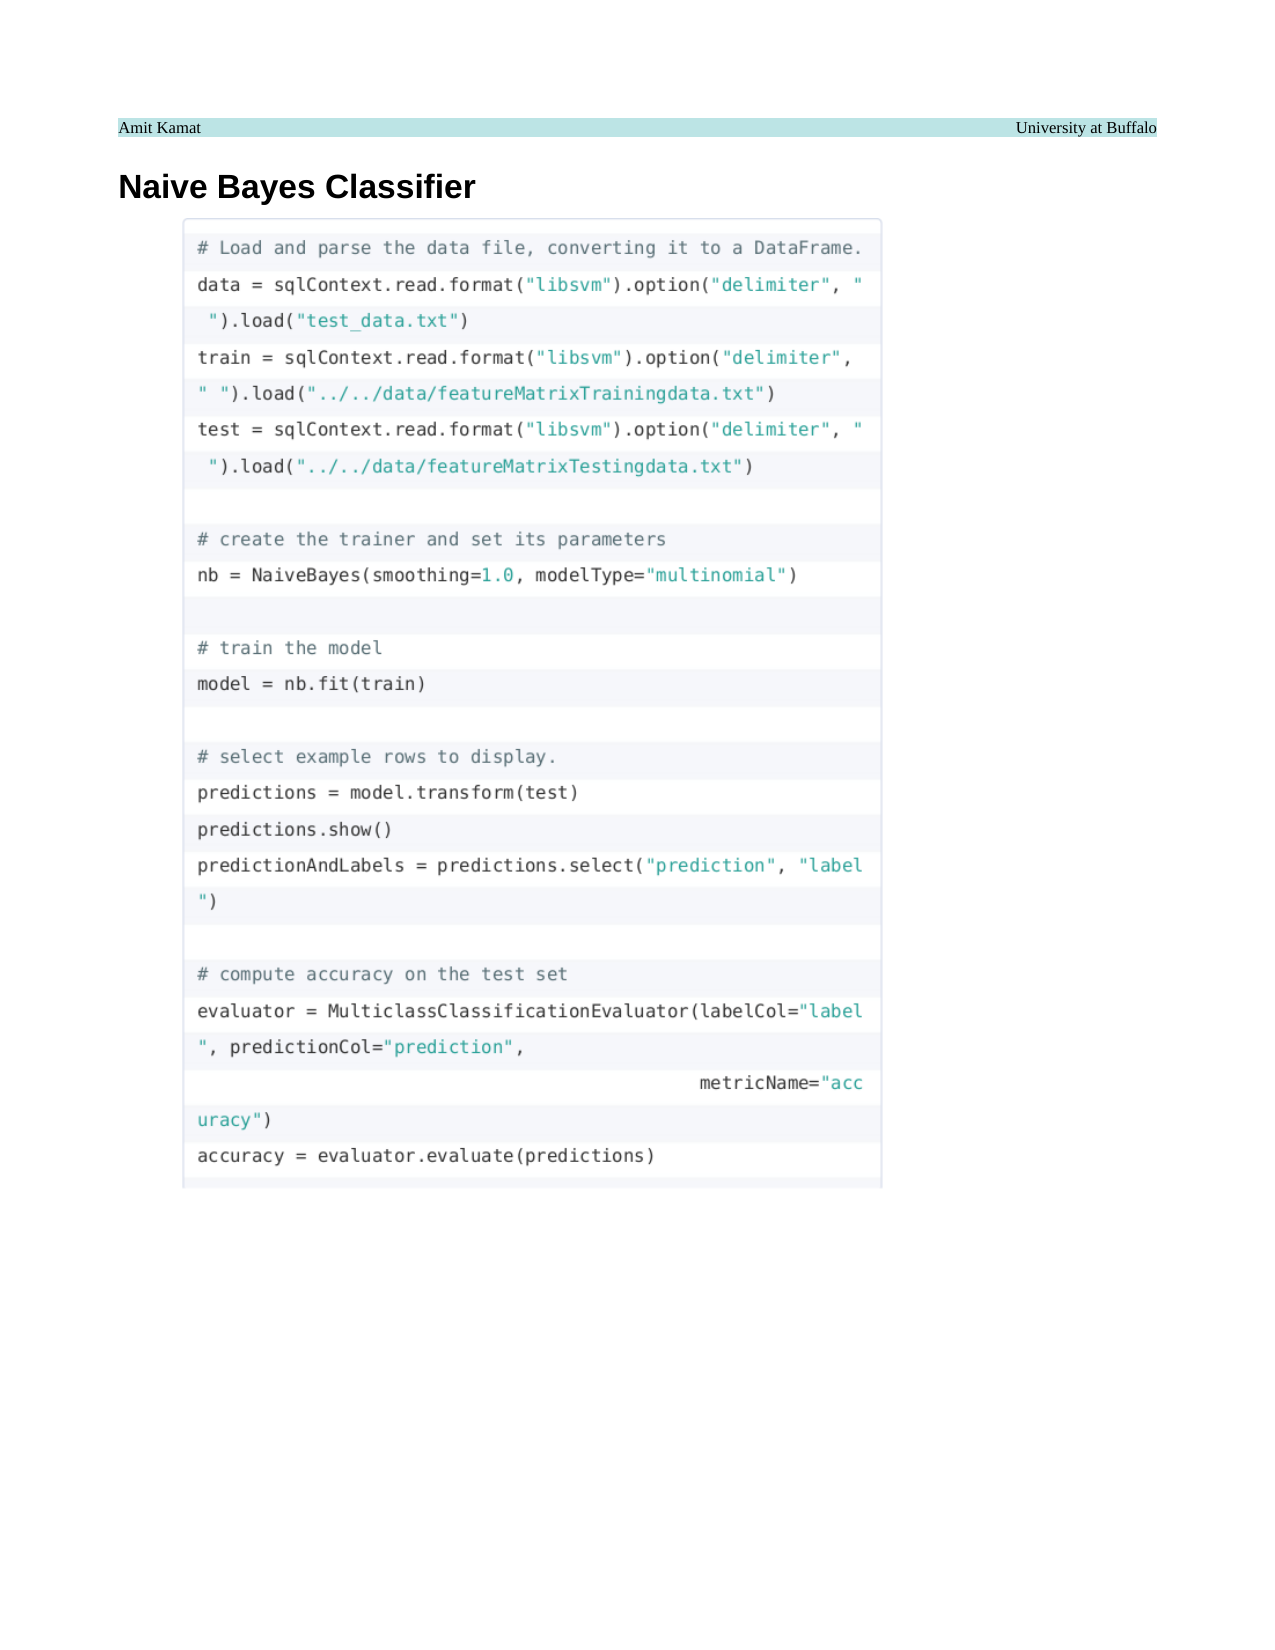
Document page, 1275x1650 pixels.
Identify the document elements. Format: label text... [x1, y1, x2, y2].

subtitle Naive Bayes Classifier [118, 167, 1157, 206]
picture [180, 217, 885, 1192]
